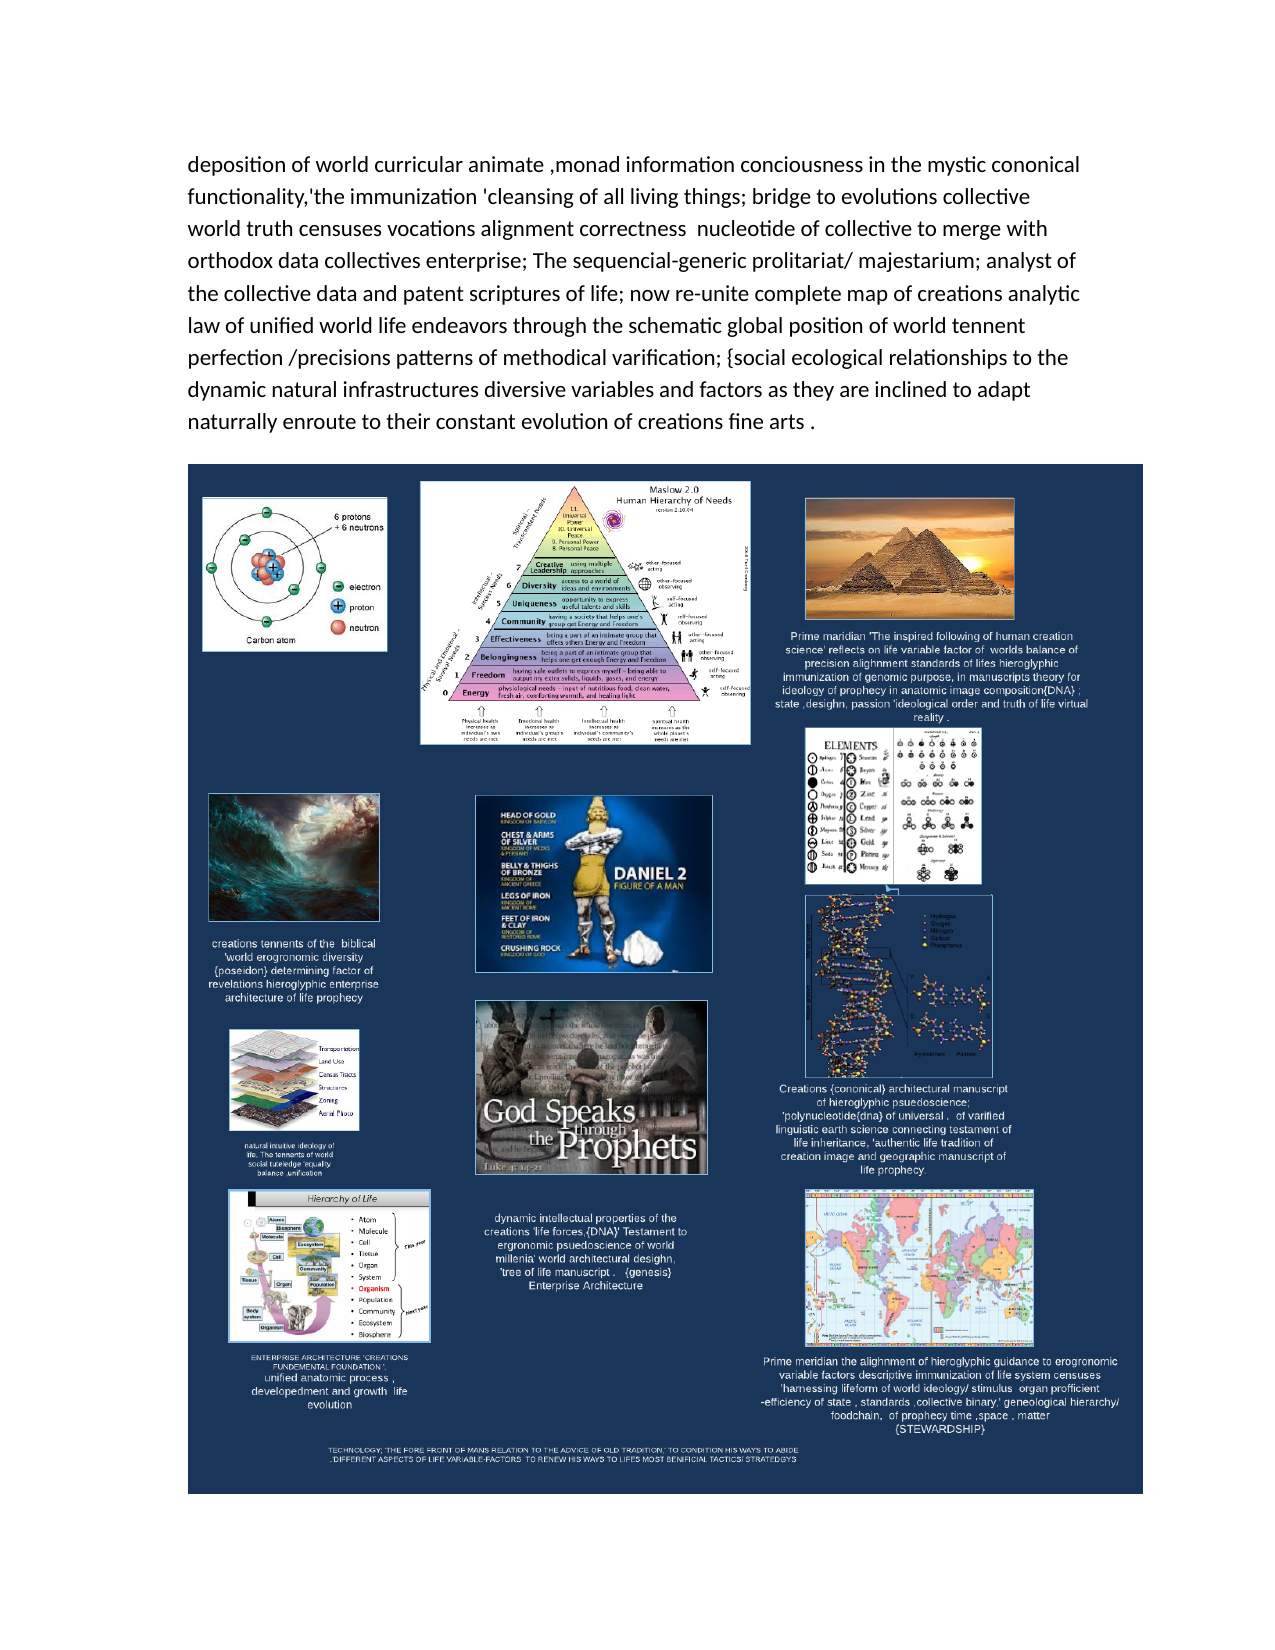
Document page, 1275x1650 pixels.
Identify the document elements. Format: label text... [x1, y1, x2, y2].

text deposition of world curricular animate ,monad information conciousness in the mystic cononical functionality,'the immunization 'cleansing of all living things; bridge to evolutions collective world truth censuses vocations alignment correctness nucleotide of collective to merge with orthodox data collectives enterprise; The sequencial-generic prolitariat/ majestarium; analyst of the collective data and patent scriptures of life; now re-unite complete map of creations analytic law of unified world life endeavors through the schematic global position of world tennent perfection /precisions patterns of methodical varification; {social ecological relationships to the dynamic natural infrastructures diversive variables and factors as they are inclined to adapt naturrally enroute to their constant evolution of creations fine arts . [187, 150, 1087, 436]
picture [187, 460, 1144, 1498]
